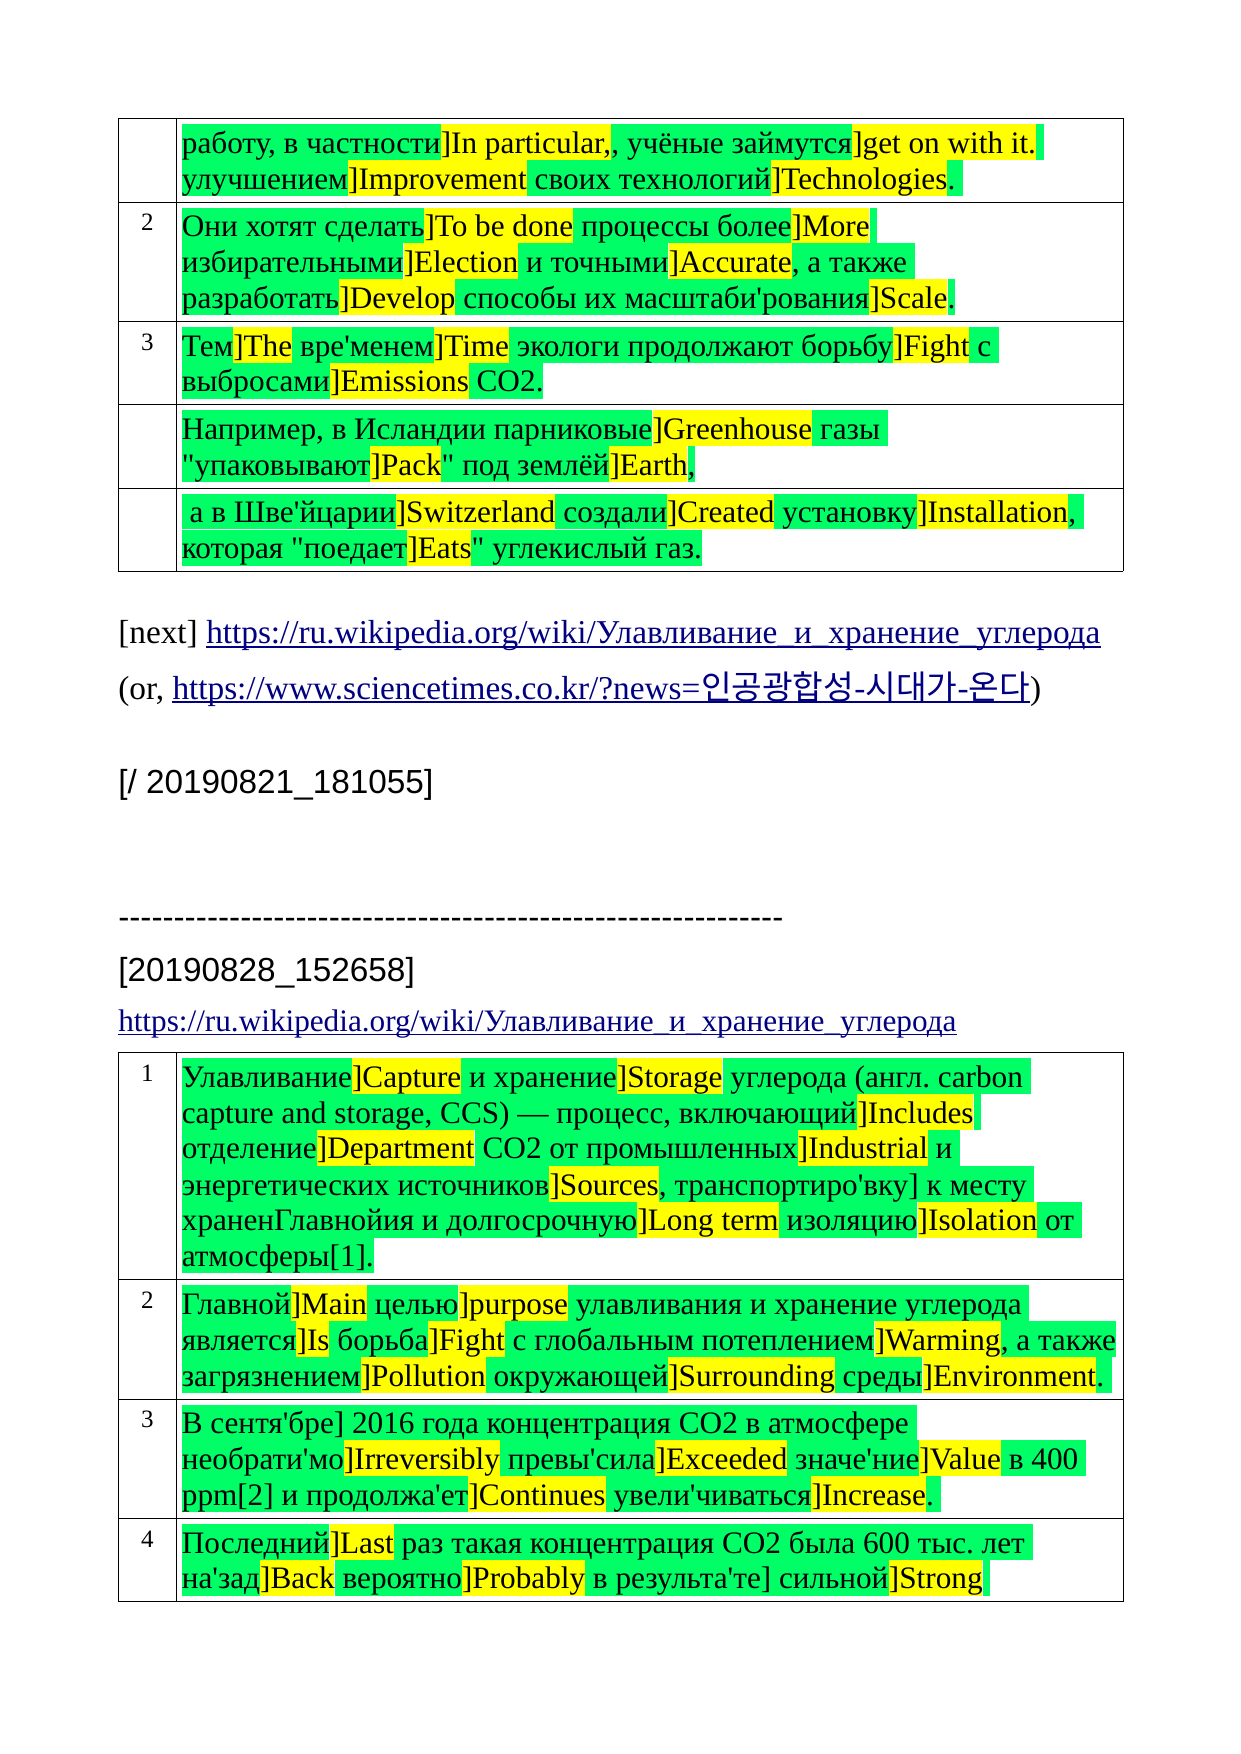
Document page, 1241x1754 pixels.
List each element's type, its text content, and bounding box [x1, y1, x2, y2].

table_header [119, 119, 176, 202]
table_cell [119, 405, 176, 488]
table_cell Они хотят сделать]To be done процессы более]More избирательными]Election и точными]Accurate, а также разработать]Develop способы их масштаби'рования]Scale. [177, 203, 1123, 321]
table_cell В сентя'бре] 2016 года концентрация СО2 в атмосфере необрати'мо]Irreversibly превы'сила]Exceeded значе'ние]Value в 400 ppm[2] и продолжа'ет]Continues увели'чиваться]Increase. [177, 1400, 1123, 1518]
text [20190828_152658] https://ru.wikipedia.org/wiki/Улавливание_и_хранение_углерода [118, 950, 1122, 1038]
table_cell Например, в Исландии парниковые]Greenhouse газы "упаковывают]Pack" под землёй]Earth, [177, 405, 1123, 488]
table_cell Последний]Last раз такая концентрация CO2 была 600 тыс. лет на'зад]Back вероятно]Probably в результа'те] сильной]Strong [177, 1519, 1123, 1601]
table_cell Главной]Main целью]purpose улавливания и хранение углерода является]Is борьба]Fight с глобальным потеплением]Warming, а также загрязнением]Pollution окружающей]Surrounding среды]Environment. [177, 1280, 1123, 1399]
text ------------------------------------------------------------ [118, 897, 1122, 936]
table_cell а в Шве'йцарии]Switzerland создали]Created установку]Installation, которая "поедает]Eats" углекислый газ. [177, 489, 1123, 571]
table_cell 2 [119, 1280, 176, 1399]
table_cell 2 [119, 203, 176, 321]
table_header работу, в частности]In particular,, учёные займутся]get on with it. улучшением]Improvement своих технологий]Technologies. [177, 119, 1123, 202]
table_header Улавливание]Capture и хранение]Storage углерода (англ. сarbon capture and storage, CCS) — процесс, включающий]Includes отделение]Department СО2 от промышленных]Industrial и энергетических источников]Sources, транспортиро'вку] к месту храненГлавнойия и долгосрочную]Long term изоляцию]Isolation от атмосферы[1]. [177, 1053, 1123, 1279]
text (or, https://www.sciencetimes.co.kr/?news=인공광합성-시대가-온다) [118, 663, 1122, 709]
table_cell Тем]The вре'менем]Time экологи продолжают борьбу]Fight с выбросами]Emissions CO2. [177, 322, 1123, 404]
table_cell [119, 489, 176, 571]
text [/ 20190821_181055] [118, 763, 1122, 801]
table_cell 4 [119, 1519, 176, 1601]
table_cell 3 [119, 1400, 176, 1518]
table_header 1 [119, 1053, 176, 1279]
text [next] https://ru.wikipedia.org/wiki/Улавливание_и_хранение_углерода [118, 613, 1122, 651]
table_cell 3 [119, 322, 176, 404]
